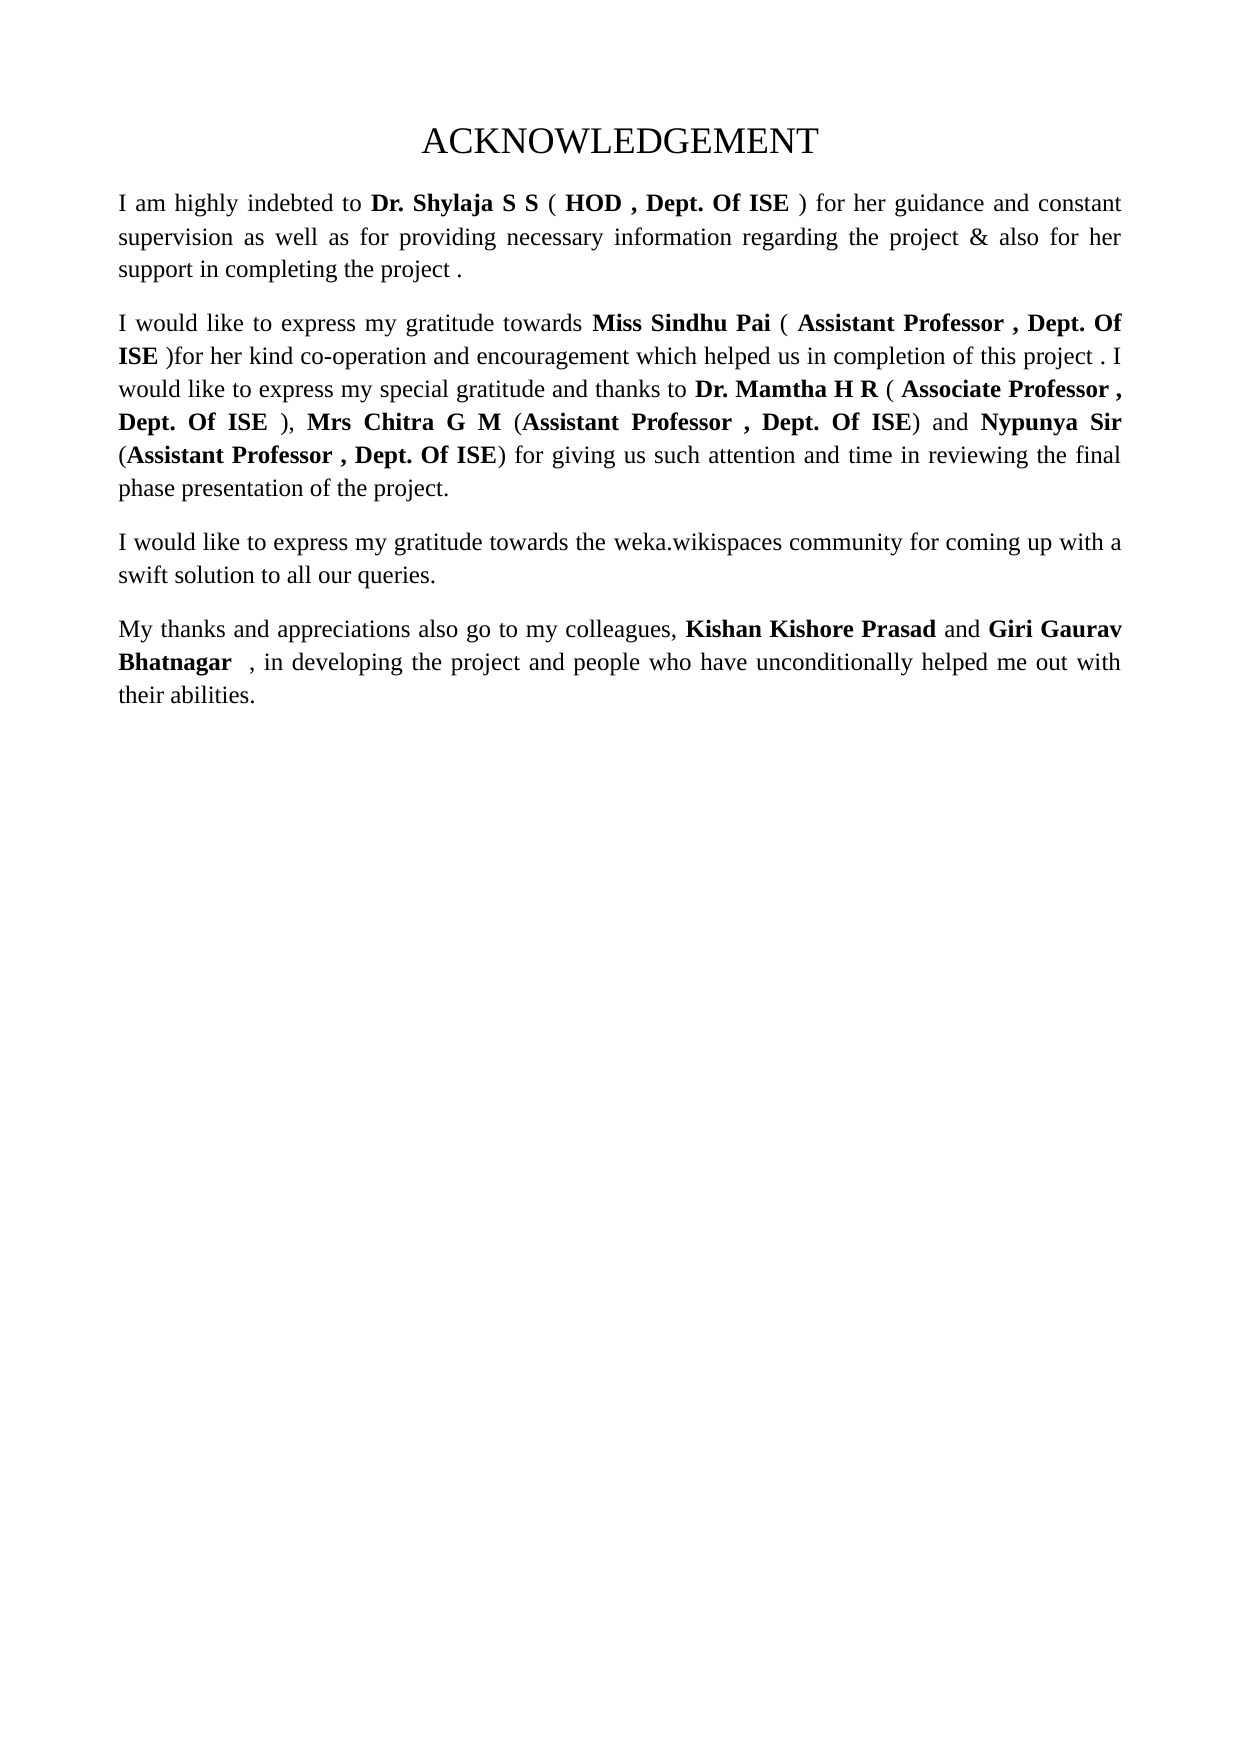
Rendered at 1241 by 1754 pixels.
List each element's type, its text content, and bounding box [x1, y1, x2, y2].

text My thanks and appreciations also go to my colleagues, Kishan Kishore Prasad and Giri Gaurav Bhatnagar , in developing the project and people who have unconditionally helped me out with their abilities. [118, 614, 1122, 709]
text ACKNOWLEDGEMENT [118, 118, 1122, 161]
text I am highly indebted to Dr. Shylaja S S ( HOD , Dept. Of ISE ) for her guidance and constant supervision as well as for providing necessary information regarding the project & also for her support in completing the project . [118, 188, 1122, 283]
text I would like to express my gratitude towards the weka.wikispaces community for coming up with a swift solution to all our queries. [118, 527, 1122, 589]
text I would like to express my gratitude towards Miss Sindhu Pai ( Assistant Professor , Dept. Of ISE )for her kind co-operation and encouragement which helped us in completion of this project . I would like to express my special gratitude and thanks to Dr. Mamtha H R ( Associate Professor , Dept. Of ISE ), Mrs Chitra G M (Assistant Professor , Dept. Of ISE) and Nypunya Sir (Assistant Professor , Dept. Of ISE) for giving us such attention and time in reviewing the final phase presentation of the project. [118, 308, 1122, 502]
